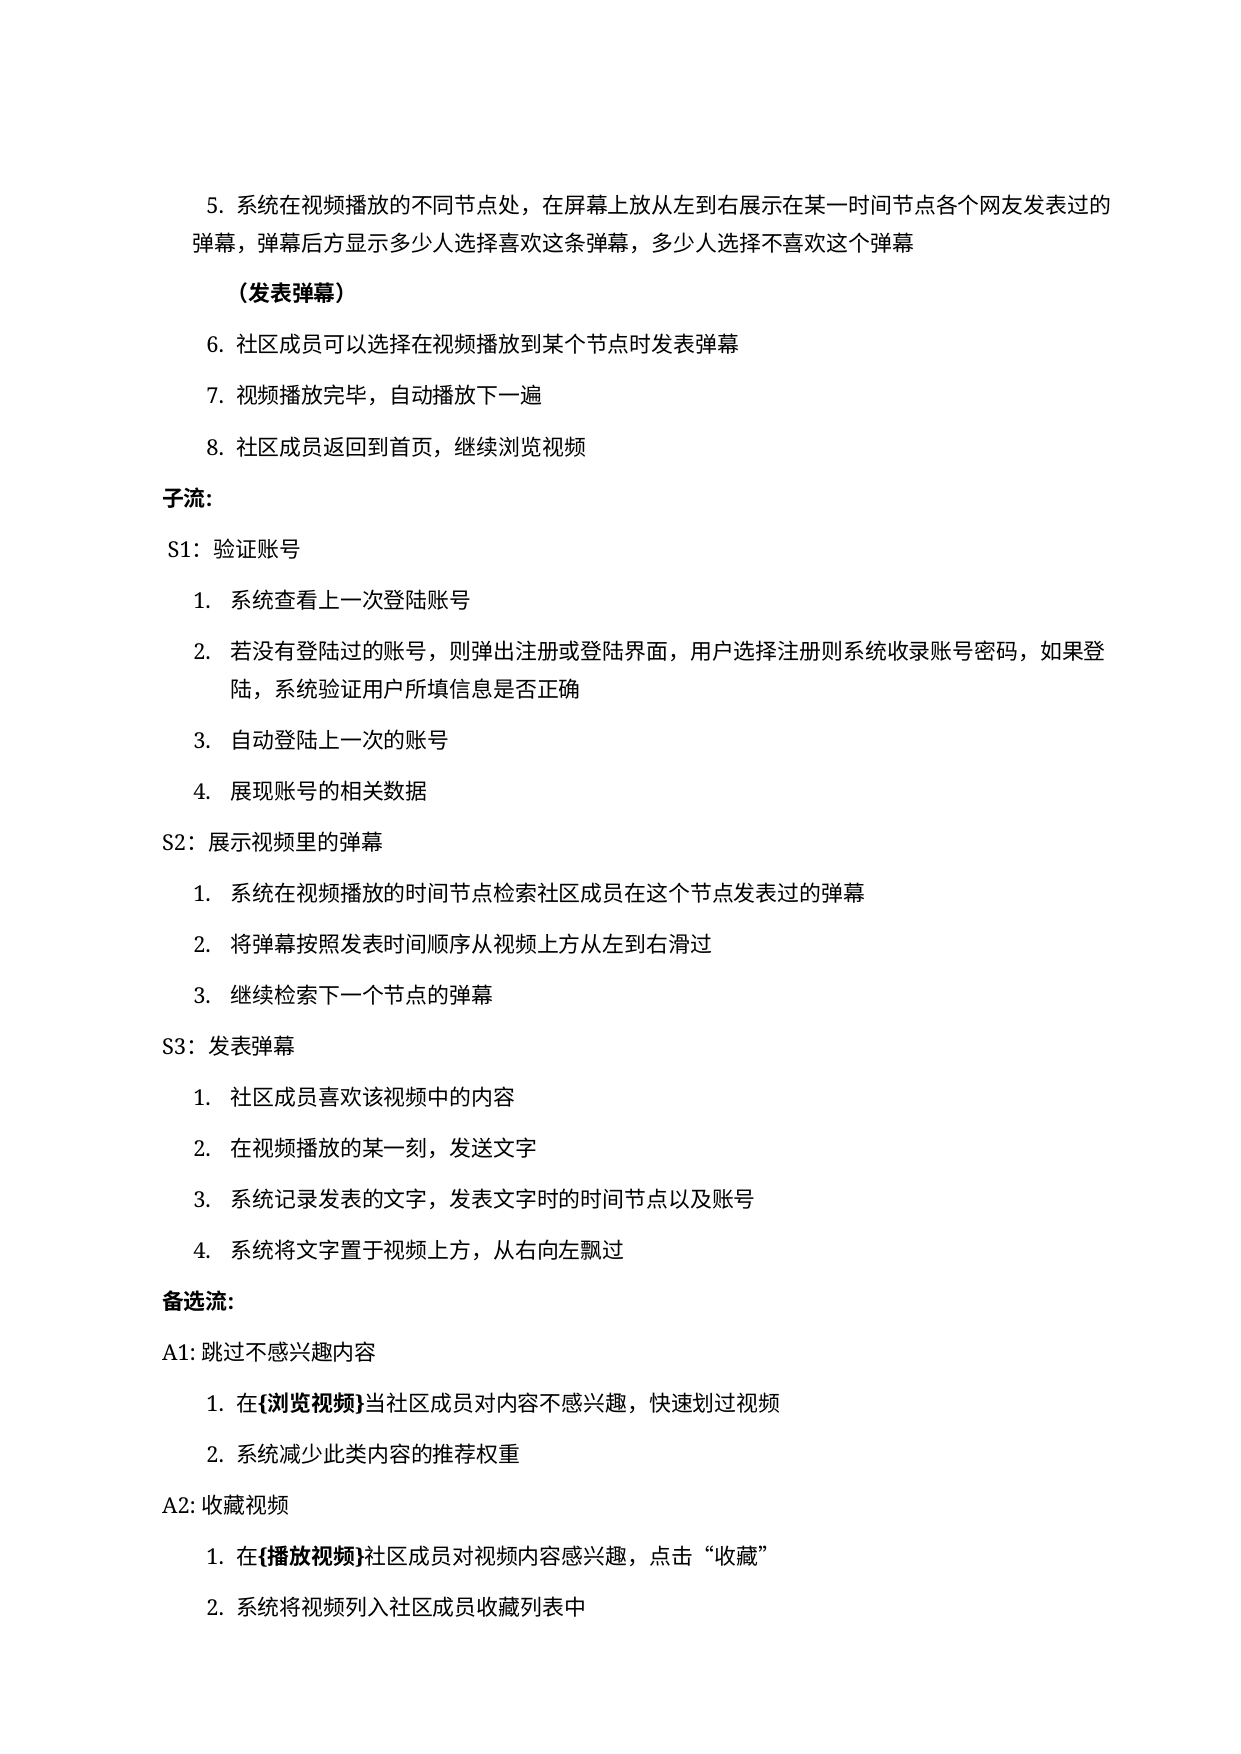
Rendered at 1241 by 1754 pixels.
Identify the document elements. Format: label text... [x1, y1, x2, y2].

list 系统将文字置于视频上方，从右向左飘过 [193, 1233, 1122, 1265]
text 备选流: [118, 1284, 1122, 1316]
list 社区成员可以选择在视频播放到某个节点时发表弹幕 [162, 327, 1122, 359]
list 社区成员返回到首页，继续浏览视频 [162, 429, 1122, 461]
list 继续检索下一个节点的弹幕 [193, 978, 1122, 1009]
list 在{播放视频}社区成员对视频内容感兴趣，点击“收藏” [162, 1539, 1122, 1571]
text 子流: [118, 481, 1122, 512]
list 若没有登陆过的账号，则弹出注册或登陆界面，用户选择注册则系统收录账号密码，如果登陆，系统验证用户所填信息是否正确 [193, 634, 1122, 703]
list 社区成员喜欢该视频中的内容 [193, 1080, 1122, 1112]
list 系统查看上一次登陆账号 [193, 583, 1122, 614]
list 将弹幕按照发表时间顺序从视频上方从左到右滑过 [193, 927, 1122, 958]
list 系统记录发表的文字，发表文字时的时间节点以及账号 [193, 1182, 1122, 1214]
list 系统在视频播放的时间节点检索社区成员在这个节点发表过的弹幕 [193, 876, 1122, 907]
list 在视频播放的某一刻，发送文字 [193, 1131, 1122, 1163]
text S2：展示视频里的弹幕 [118, 825, 1122, 856]
list 系统减少此类内容的推荐权重 [162, 1437, 1122, 1469]
text S1：验证账号 [118, 532, 1122, 563]
list （发表弹幕） [162, 276, 1122, 308]
list 自动登陆上一次的账号 [193, 723, 1122, 754]
text S3：发表弹幕 [118, 1029, 1122, 1061]
text A1: 跳过不感兴趣内容 [118, 1335, 1122, 1367]
text A2: 收藏视频 [118, 1488, 1122, 1520]
list 系统将视频列入社区成员收藏列表中 [162, 1590, 1122, 1622]
list 系统在视频播放的不同节点处，在屏幕上放从左到右展示在某一时间节点各个网友发表过的弹幕，弹幕后方显示多少人选择喜欢这条弹幕，多少人选择不喜欢这个弹幕 [162, 188, 1122, 257]
list 视频播放完毕，自动播放下一遍 [162, 378, 1122, 410]
list 在{浏览视频}当社区成员对内容不感兴趣，快速划过视频 [162, 1386, 1122, 1418]
list 展现账号的相关数据 [193, 774, 1122, 805]
